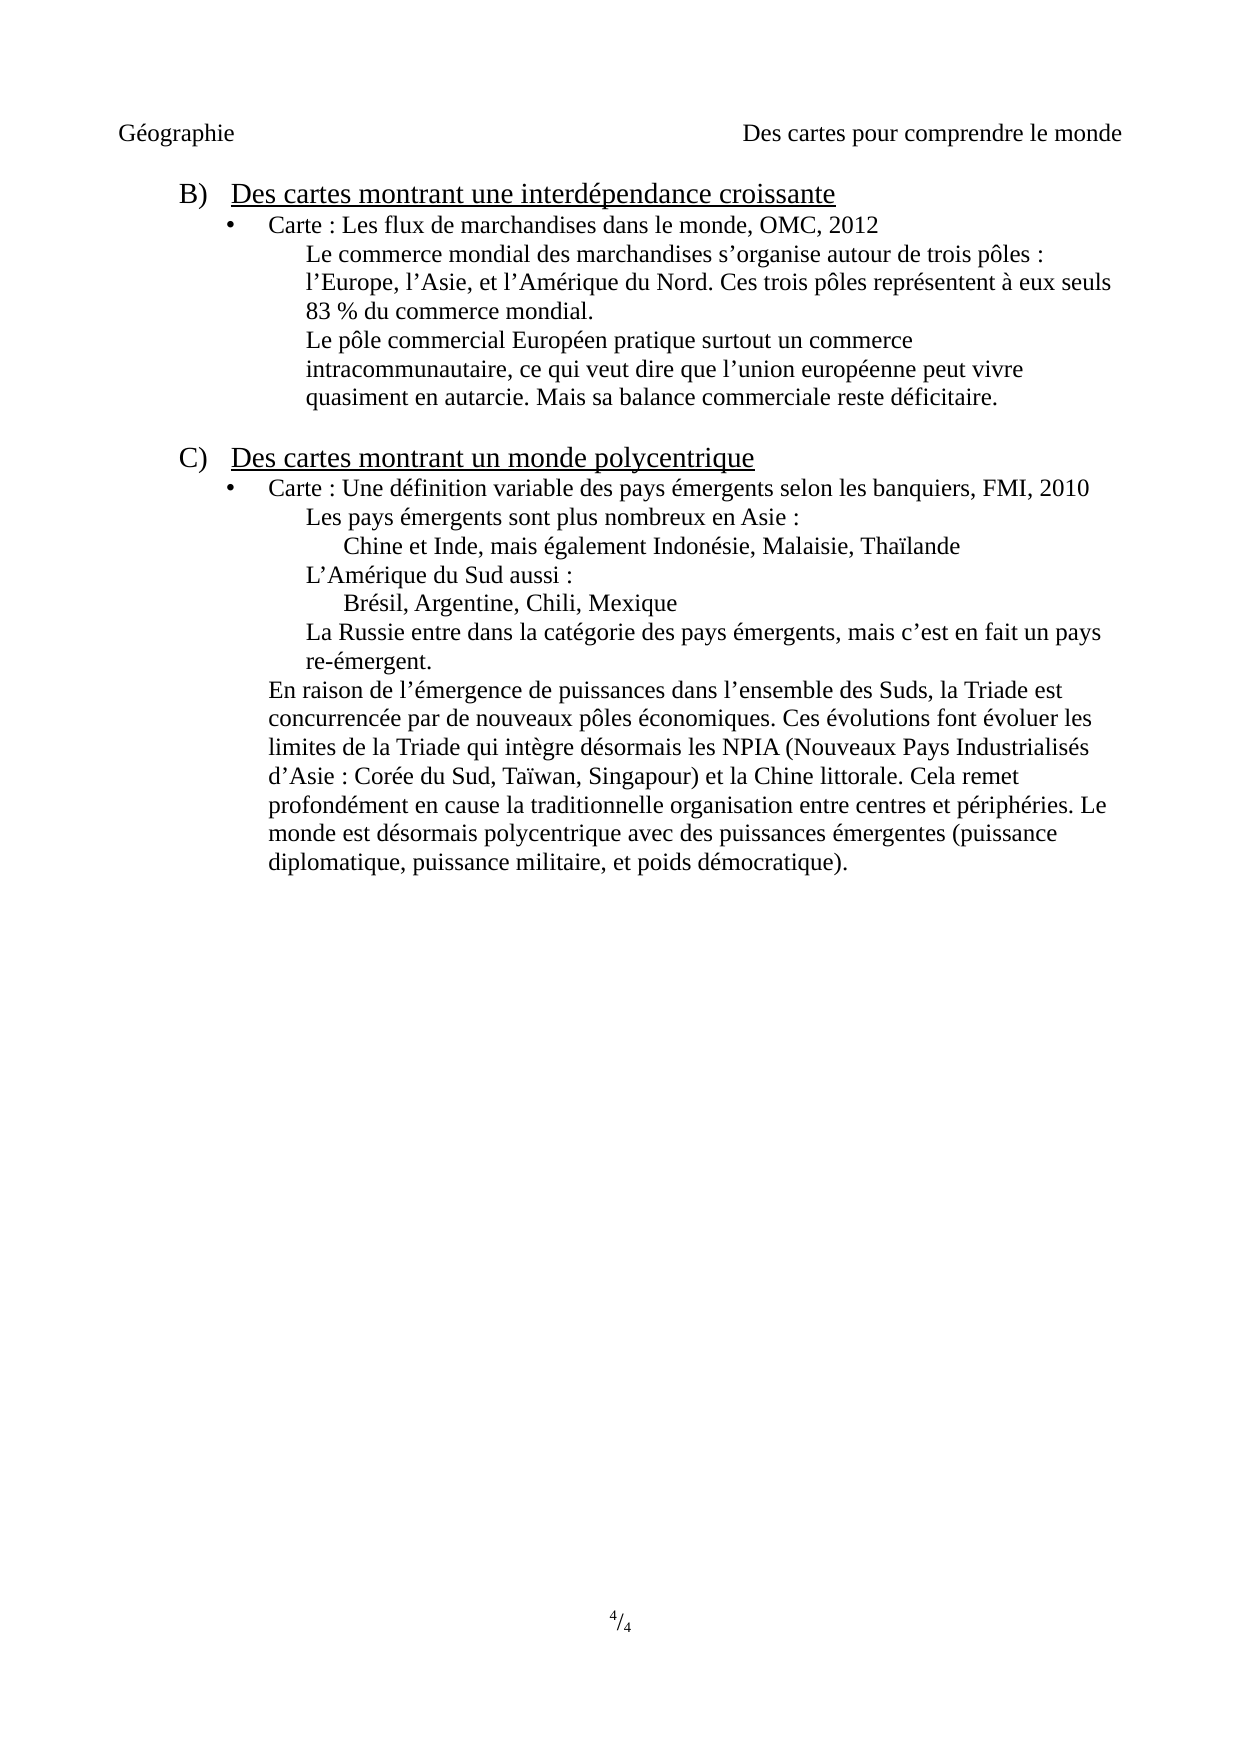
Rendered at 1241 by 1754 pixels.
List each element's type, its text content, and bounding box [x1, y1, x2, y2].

list Des cartes montrant une interdépendance croissante [193, 176, 1122, 210]
list Carte : Les flux de marchandises dans le monde, OMC, 2012 [231, 210, 1122, 239]
list L’Amérique du Sud aussi : [268, 560, 1122, 588]
list Brésil, Argentine, Chili, Mexique [306, 588, 1122, 617]
list Chine et Inde, mais également Indonésie, Malaisie, Thaïlande [306, 531, 1122, 560]
list Les pays émergents sont plus nombreux en Asie : [268, 502, 1122, 531]
list Des cartes montrant un monde polycentrique [193, 440, 1122, 473]
list En raison de l’émergence de puissances dans l’ensemble des Suds, la Triade est concurrencée par de nouveaux pôles économiques. Ces évolutions font évoluer les limites de la Triade qui intègre désormais les NPIA (Nouveaux Pays Industrialisés d’Asie : Corée du Sud, Taïwan, Singapour) et la Chine littorale. Cela remet profondément en cause la traditionnelle organisation entre centres et périphéries. Le monde est désormais polycentrique avec des puissances émergentes (puissance diplomatique, puissance militaire, et poids démocratique). [231, 675, 1122, 876]
list Le commerce mondial des marchandises s’organise autour de trois pôles : l’Europe, l’Asie, et l’Amérique du Nord. Ces trois pôles représentent à eux seuls 83 % du commerce mondial. [268, 239, 1122, 325]
list Carte : Une définition variable des pays émergents selon les banquiers, FMI, 2010 [231, 473, 1122, 502]
list Le pôle commercial Européen pratique surtout un commerce intracommunautaire, ce qui veut dire que l’union européenne peut vivre quasiment en autarcie. Mais sa balance commerciale reste déficitaire. [268, 325, 1122, 411]
list La Russie entre dans la catégorie des pays émergents, mais c’est en fait un pays re-émergent. [268, 617, 1122, 675]
